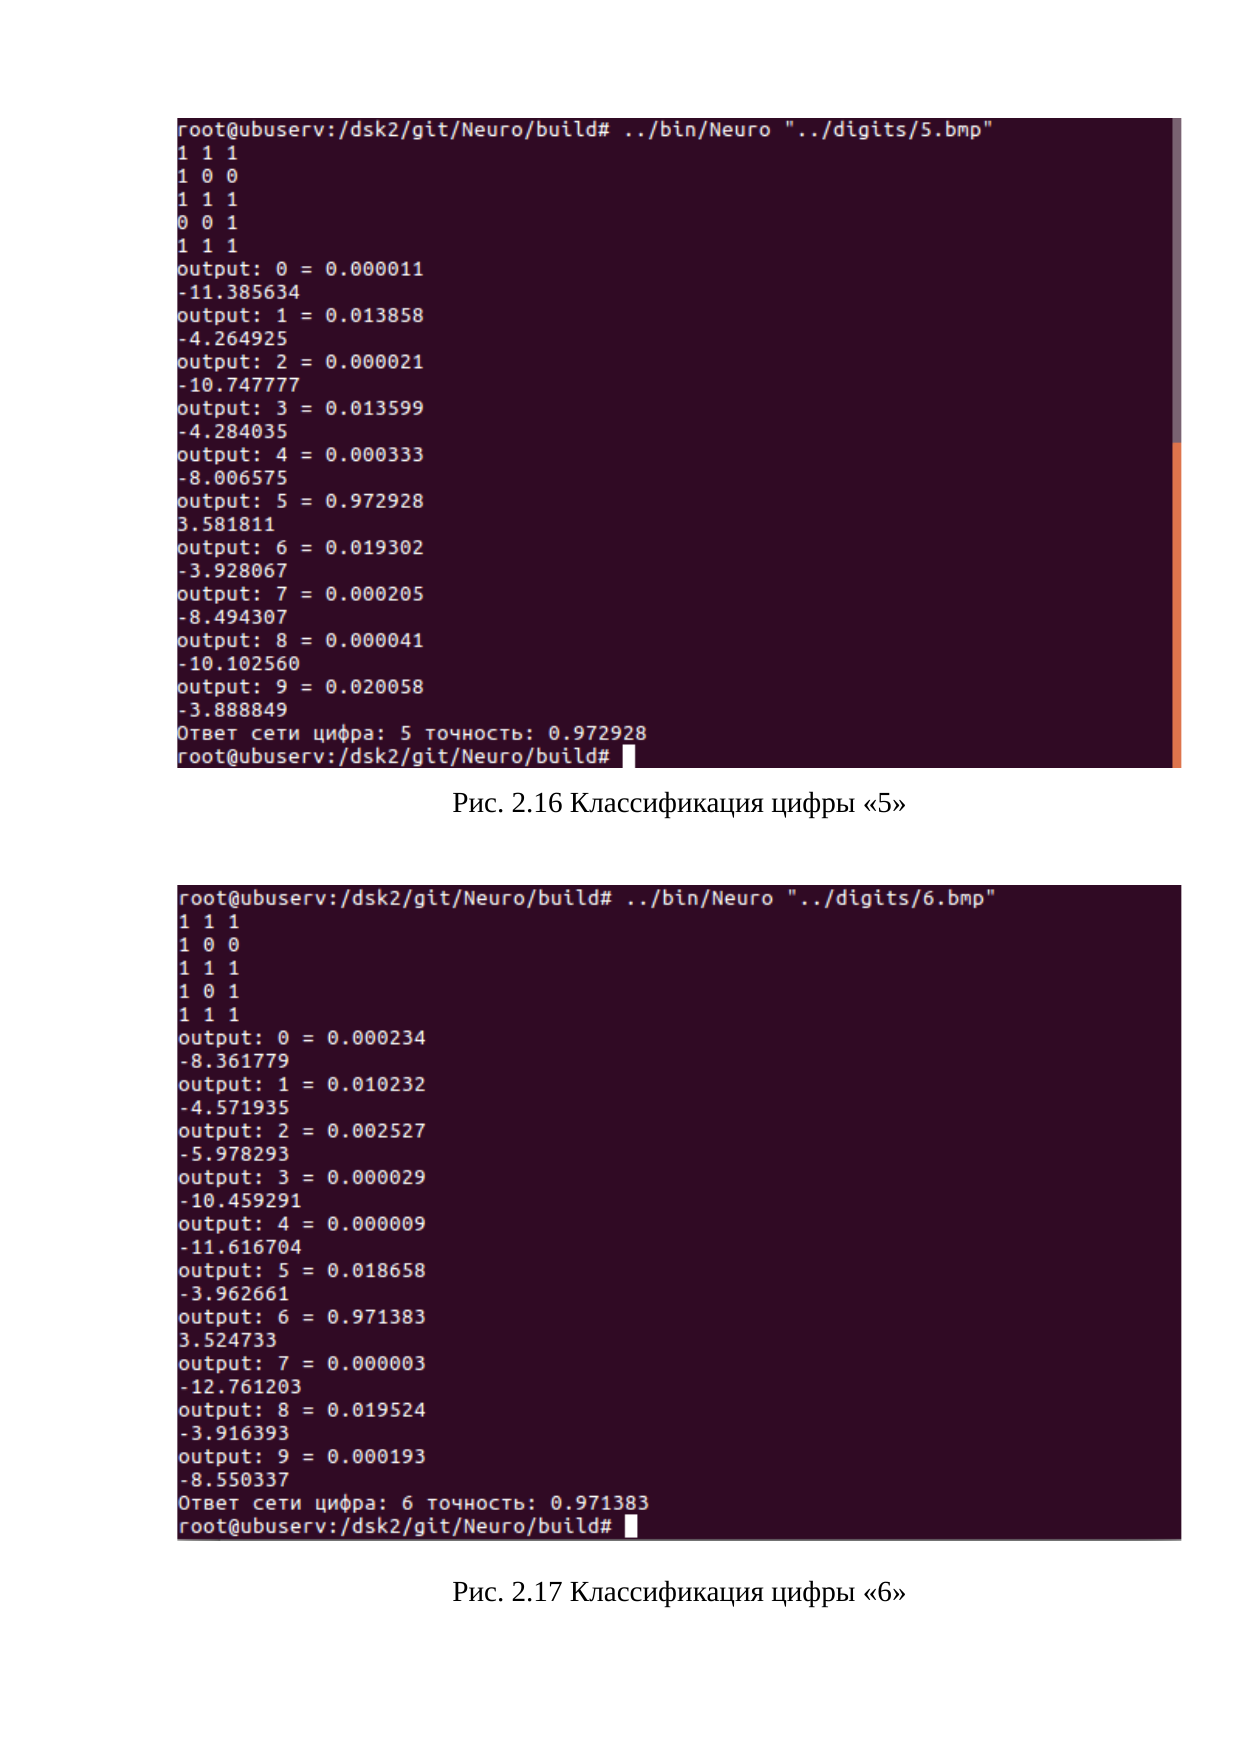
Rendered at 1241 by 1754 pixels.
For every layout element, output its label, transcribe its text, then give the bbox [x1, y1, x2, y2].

text Рис. 2.16 Классификация цифры «5» [177, 768, 1181, 818]
picture [177, 118, 1182, 768]
picture [177, 885, 1182, 1541]
text Рис. 2.17 Классификация цифры «6» [177, 1541, 1181, 1608]
